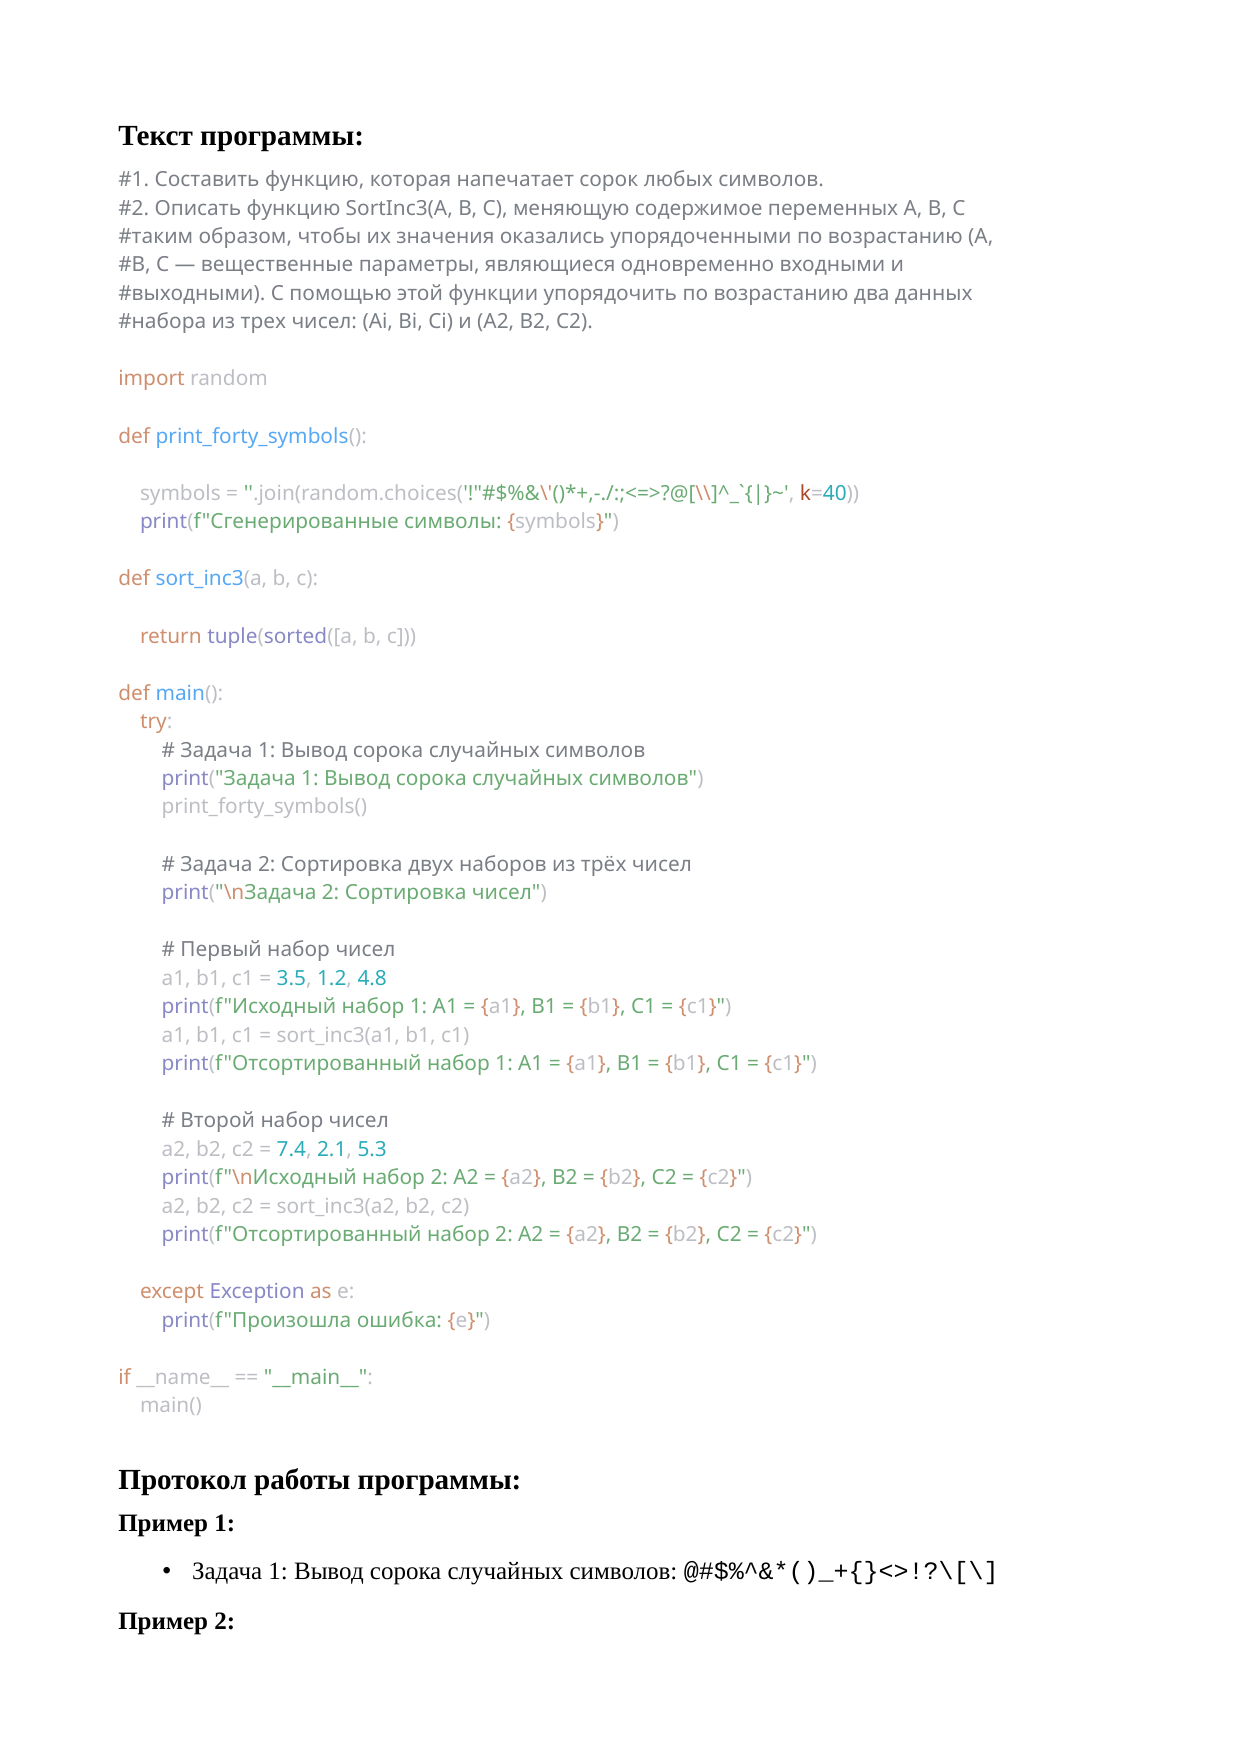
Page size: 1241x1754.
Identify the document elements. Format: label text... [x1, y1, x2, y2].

text Пример 1: [118, 1508, 1122, 1537]
list Задача 1: Вывод сорока случайных символов: @#$%^&*()_+{}<>!?\[\] [162, 1556, 1122, 1587]
subtitle Текст программы: [118, 118, 1122, 152]
text #1. Составить функцию, которая напечатает сорок любых символов. #2. Описать функцию SortInc3(A, B, C), меняющую содержимое переменных A, B, C #таким образом, чтобы их значения оказались упорядоченными по возрастанию (A, #B, C — вещественные параметры, являющиеся одновременно входными и #выходными). С помощью этой функции упорядочить по возрастанию два данных #набора из трех чисел: (Ai, Bi, Ci) и (A2, B2, C2). import random def print_forty_symbols(): symbols = ''.join(random.choices('!"#$%&\'()*+,-./:;<=>?@[\\]^_`{|}~', k=40)) print(f"Сгенерированные символы: {symbols}") def sort_inc3(a, b, c): return tuple(sorted([a, b, c])) def main(): try: # Задача 1: Вывод сорока случайных символов print("Задача 1: Вывод сорока случайных символов") print_forty_symbols() # Задача 2: Сортировка двух наборов из трёх чисел print("\nЗадача 2: Сортировка чисел") # Первый набор чисел a1, b1, c1 = 3.5, 1.2, 4.8 print(f"Исходный набор 1: A1 = {a1}, B1 = {b1}, C1 = {c1}") a1, b1, c1 = sort_inc3(a1, b1, c1) print(f"Отсортированный набор 1: A1 = {a1}, B1 = {b1}, C1 = {c1}") # Второй набор чисел a2, b2, c2 = 7.4, 2.1, 5.3 print(f"\nИсходный набор 2: A2 = {a2}, B2 = {b2}, C2 = {c2}") a2, b2, c2 = sort_inc3(a2, b2, c2) print(f"Отсортированный набор 2: A2 = {a2}, B2 = {b2}, C2 = {c2}") except Exception as e: print(f"Произошла ошибка: {e}") if __name__ == "__main__": main() [118, 164, 1122, 1448]
text Пример 2: [118, 1606, 1122, 1634]
subtitle Протокол работы программы: [118, 1462, 1122, 1496]
